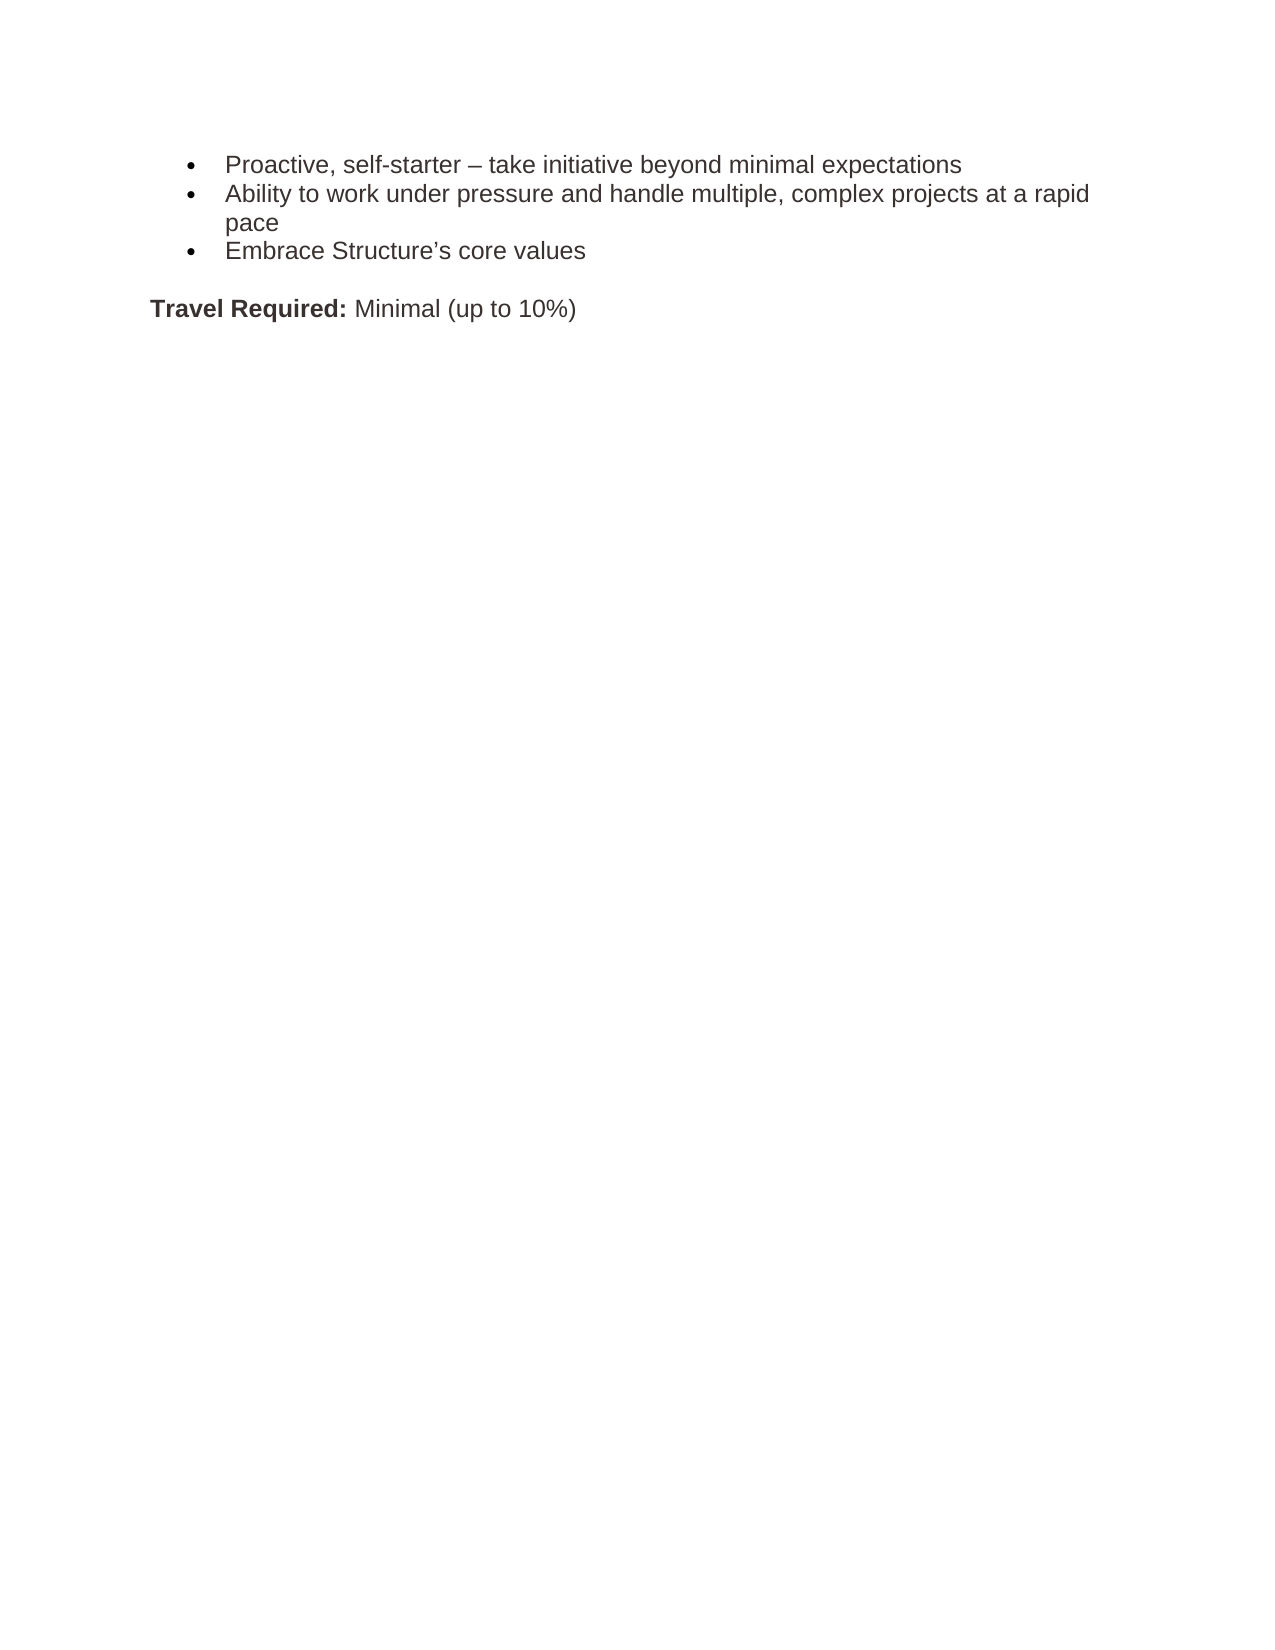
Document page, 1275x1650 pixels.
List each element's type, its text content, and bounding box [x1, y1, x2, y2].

list Proactive, self-starter – take initiative beyond minimal expectations [187, 150, 1125, 179]
list Ability to work under pressure and handle multiple, complex projects at a rapid pace [187, 179, 1125, 236]
text Travel Required: Minimal (up to 10%) [150, 294, 1125, 322]
list Embrace Structure’s core values [187, 236, 1125, 265]
